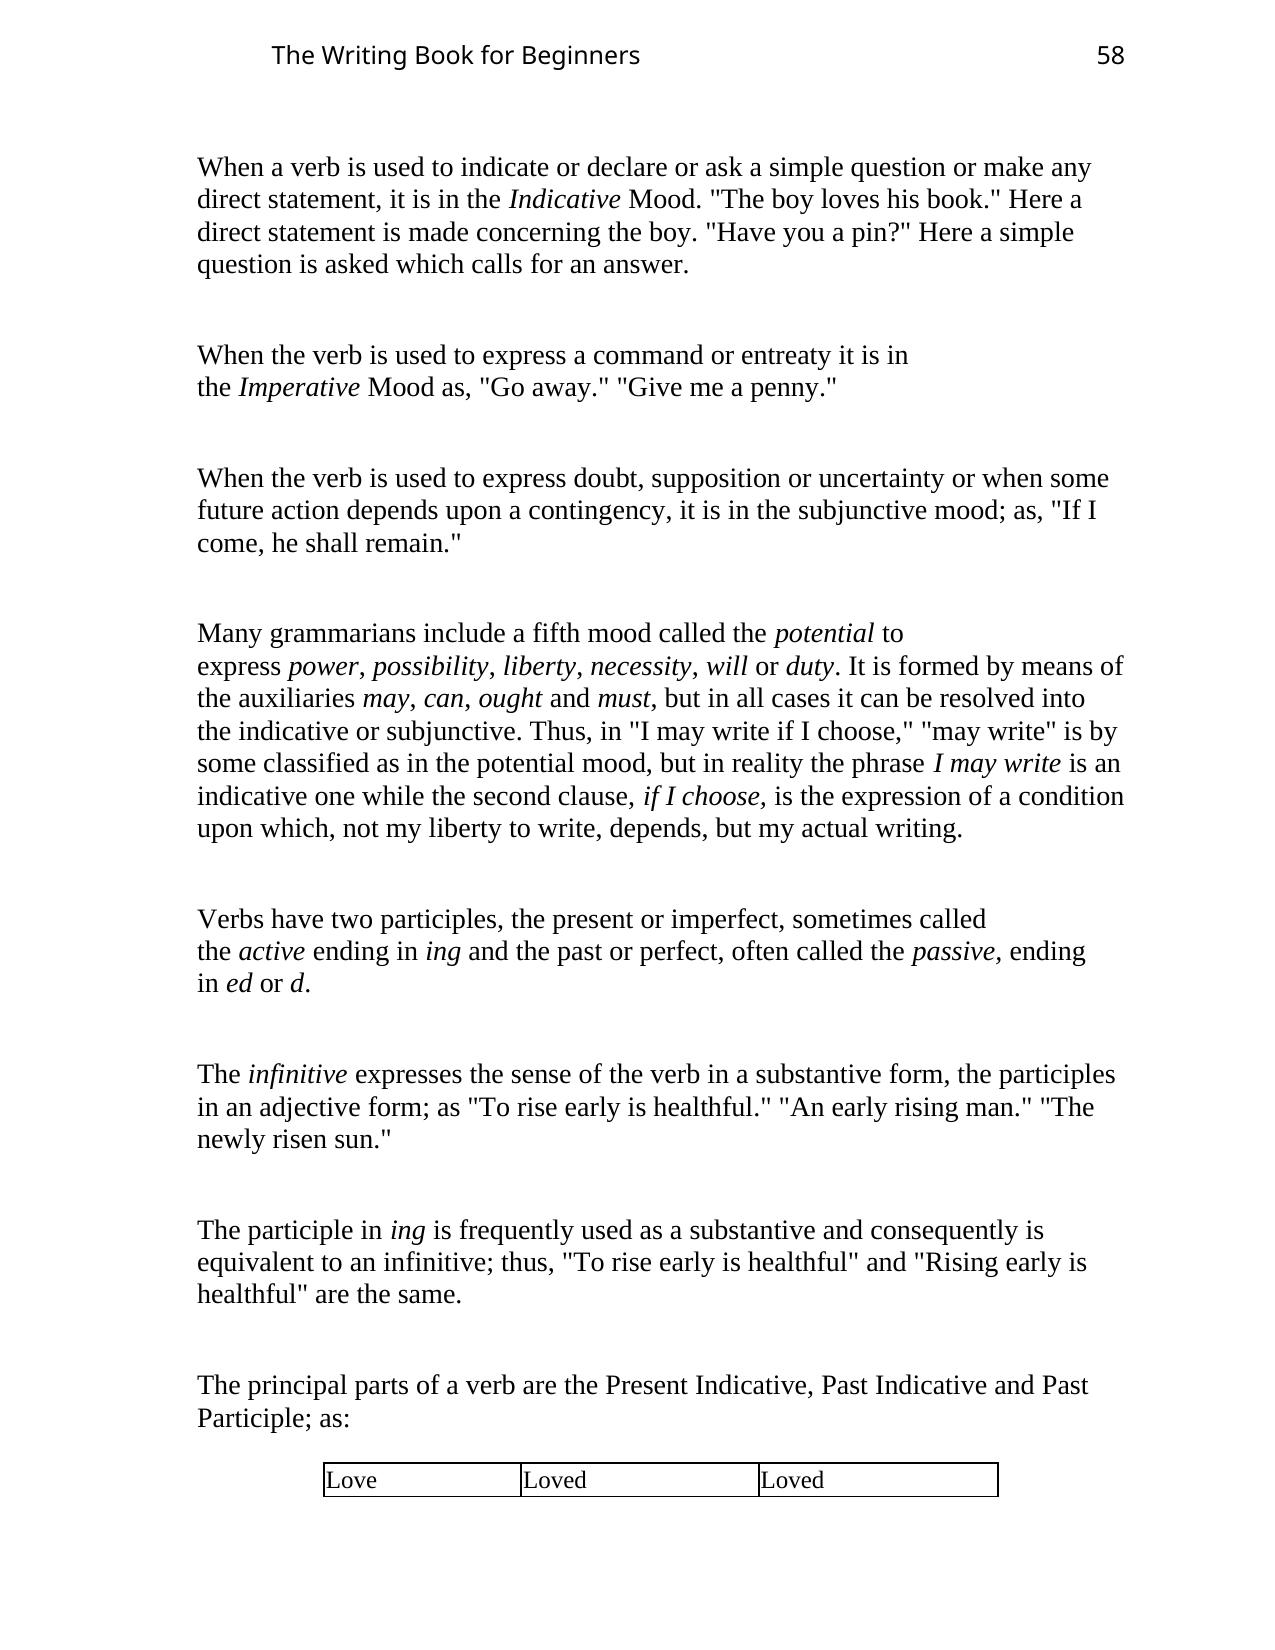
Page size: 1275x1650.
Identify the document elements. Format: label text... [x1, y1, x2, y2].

table_header Loved [760, 1464, 997, 1496]
text Many grammarians include a fifth mood called the potential to express power, possibility, liberty, necessity, will or duty. It is formed by means of the auxiliaries may, can, ought and must, but in all cases it can be resolved into the indicative or subjunctive. Thus, in "I may write if I choose," "may write" is by some classified as in the potential mood, but in reality the phrase I may write is an indicative one while the second clause, if I choose, is the expression of a condition upon which, not my liberty to write, depends, but my actual writing. [197, 617, 1125, 843]
table_header Loved [522, 1464, 758, 1496]
text When a verb is used to indicate or declare or ask a simple question or make any direct statement, it is in the Indicative Mood. "The boy loves his book." Here a direct statement is made concerning the boy. "Have you a pin?" Here a simple question is asked which calls for an answer. [197, 150, 1125, 279]
text The infinitive expresses the sense of the verb in a substantive form, the participles in an adjective form; as "To rise early is healthful." "An early rising man." "The newly risen sun." [197, 1057, 1125, 1154]
text The principal parts of a verb are the Present Indicative, Past Indicative and Past Participle; as: [197, 1368, 1125, 1433]
text When the verb is used to express doubt, supposition or uncertainty or when some future action depends upon a contingency, it is in the subjunctive mood; as, "If I come, he shall remain." [197, 461, 1125, 558]
text When the verb is used to express a command or entreaty it is in the Imperative Mood as, "Go away." "Give me a penny." [197, 338, 1125, 403]
text Verbs have two participles, the present or imperfect, sometimes called the active ending in ing and the past or perfect, often called the passive, ending in ed or d. [197, 902, 1125, 999]
table_header Love [325, 1464, 520, 1496]
text The participle in ing is frequently used as a substantive and consequently is equivalent to an infinitive; thus, "To rise early is healthful" and "Rising early is healthful" are the same. [197, 1213, 1125, 1310]
